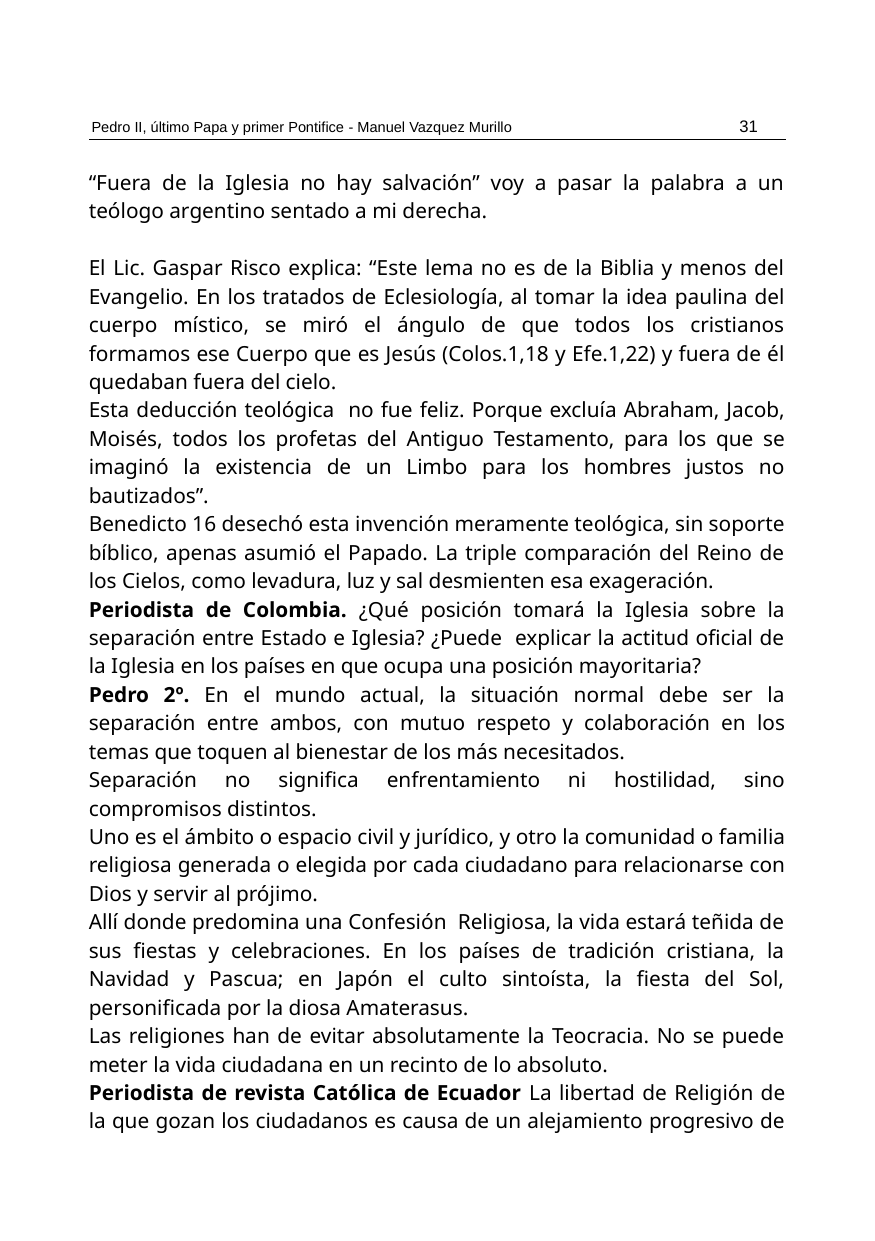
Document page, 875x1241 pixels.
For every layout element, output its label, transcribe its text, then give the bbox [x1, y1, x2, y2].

text Periodista de Colombia. ¿Qué posición tomará la Iglesia sobre la separación entre Estado e Iglesia? ¿Puede explicar la actitud oficial de la Iglesia en los países en que ocupa una posición mayoritaria? [88, 595, 786, 680]
text Allí donde predomina una Confesión Religiosa, la vida estará teñida de sus fiestas y celebraciones. En los países de tradición cristiana, la Navidad y Pascua; en Japón el culto sintoísta, la fiesta del Sol, personificada por la diosa Amaterasus. [88, 907, 786, 1021]
text Benedicto 16 desechó esta invención meramente teológica, sin soporte bíblico, apenas asumió el Papado. La triple comparación del Reino de los Cielos, como levadura, luz y sal desmienten esa exageración. [88, 509, 786, 595]
text Separación no significa enfrentamiento ni hostilidad, sino compromisos distintos. [88, 765, 786, 822]
text Periodista de revista Católica de Ecuador La libertad de Religión de la que gozan los ciudadanos es causa de un alejamiento progresivo de [88, 1078, 786, 1135]
text “Fuera de la Iglesia no hay salvación” voy a pasar la palabra a un teólogo argentino sentado a mi derecha. [88, 168, 786, 225]
text El Lic. Gaspar Risco explica: “Este lema no es de la Biblia y menos del Evangelio. En los tratados de Eclesiología, al tomar la idea paulina del cuerpo místico, se miró el ángulo de que todos los cristianos formamos ese Cuerpo que es Jesús (Colos.1,18 y Efe.1,22) y fuera de él quedaban fuera del cielo. [88, 253, 786, 396]
text Pedro 2º. En el mundo actual, la situación normal debe ser la separación entre ambos, con mutuo respeto y colaboración en los temas que toquen al bienestar de los más necesitados. [88, 680, 786, 765]
text Las religiones han de evitar absolutamente la Teocracia. No se puede meter la vida ciudadana en un recinto de lo absoluto. [88, 1021, 786, 1078]
text Uno es el ámbito o espacio civil y jurídico, y otro la comunidad o familia religiosa generada o elegida por cada ciudadano para relacionarse con Dios y servir al prójimo. [88, 822, 786, 907]
text Esta deducción teológica no fue feliz. Porque excluía Abraham, Jacob, Moisés, todos los profetas del Antiguo Testamento, para los que se imaginó la existencia de un Limbo para los hombres justos no bautizados”. [88, 396, 786, 509]
